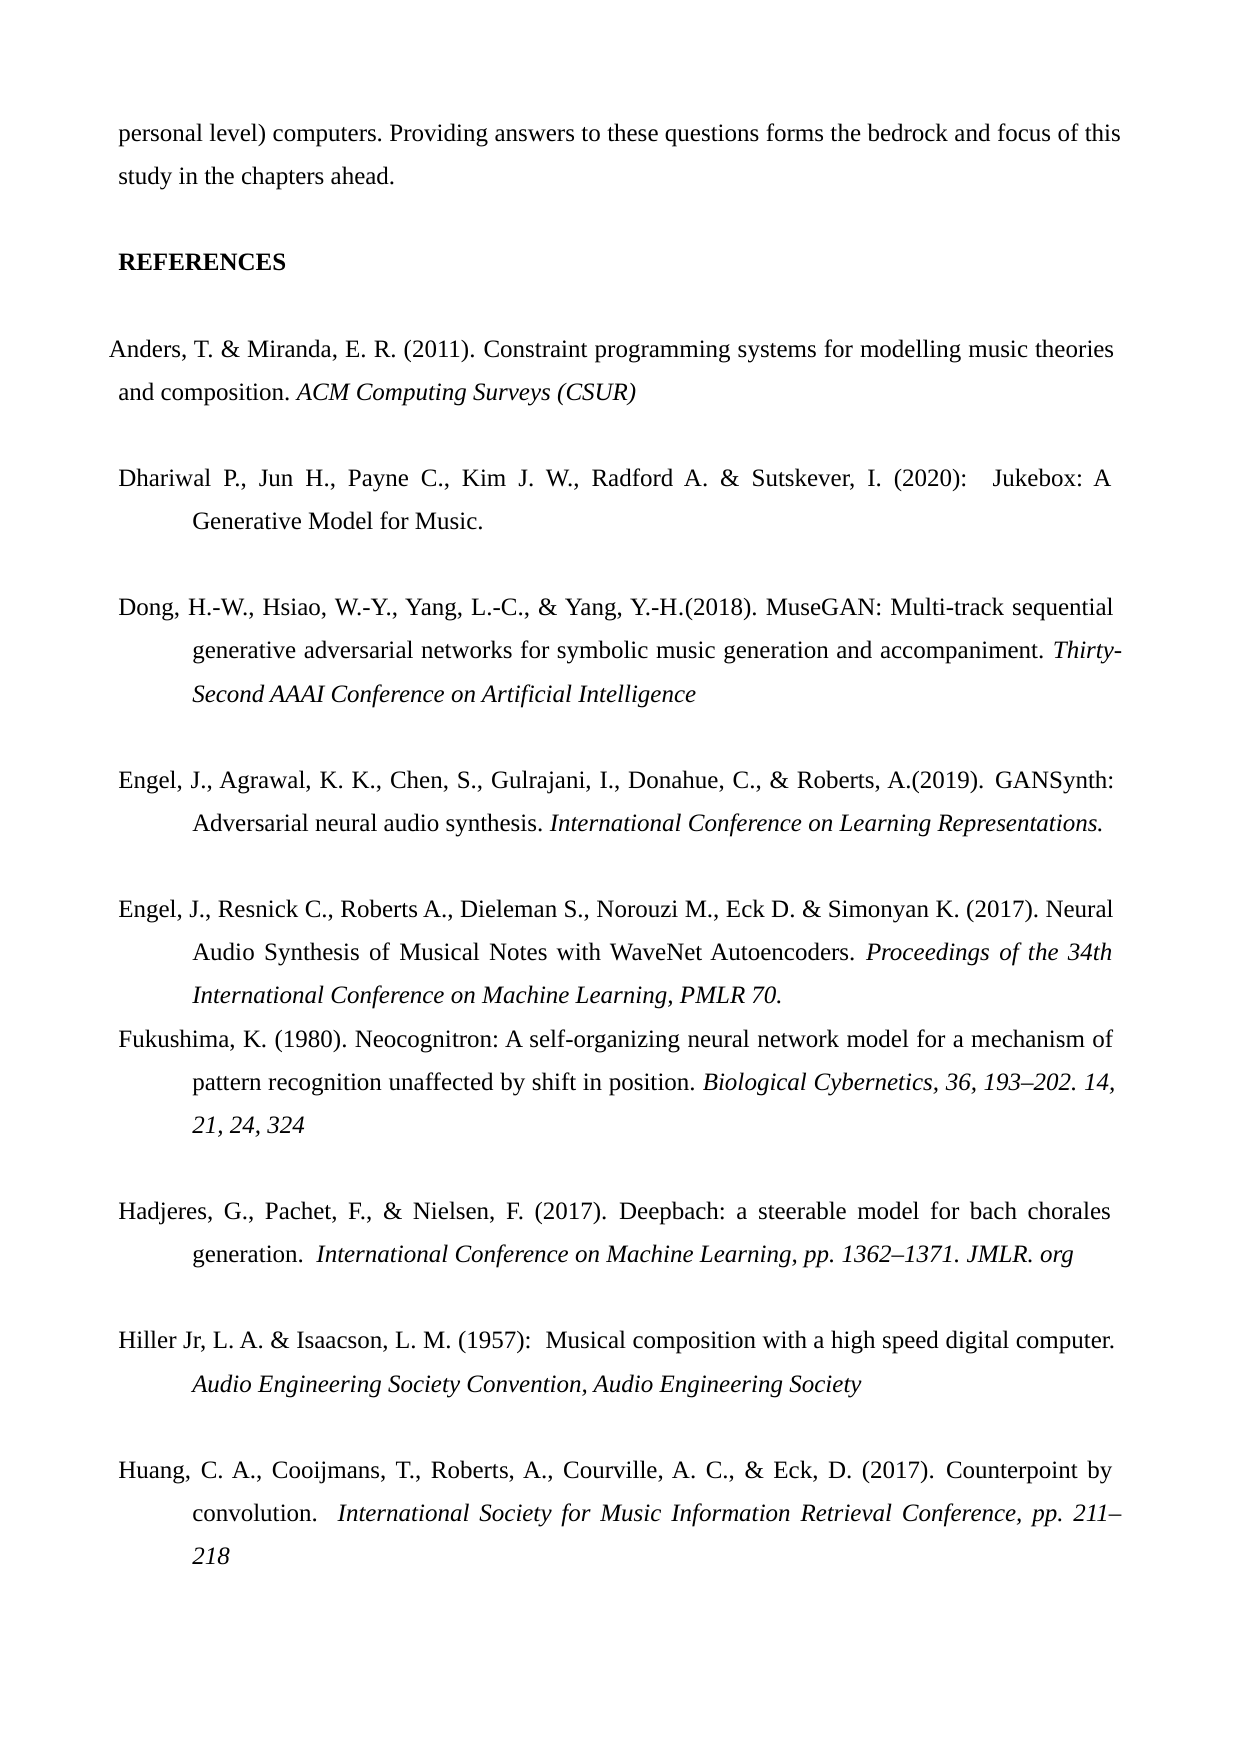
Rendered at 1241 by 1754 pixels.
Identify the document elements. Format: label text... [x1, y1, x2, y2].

text Anders, T. & Miranda, E. R. (2011). Constraint programming systems for modelling music theories and composition. ACM Computing Surveys (CSUR) [109, 334, 1122, 406]
text Huang, C. A., Cooijmans, T., Roberts, A., Courville, A. C., & Eck, D. (2017). Counterpoint by convolution. International Society for Music Information Retrieval Conference, pp. 211– 218 [118, 1455, 1122, 1570]
text Hadjeres, G., Pachet, F., & Nielsen, F. (2017). Deepbach: a steerable model for bach chorales generation. International Conference on Machine Learning, pp. 1362–1371. JMLR. org [118, 1196, 1122, 1268]
text personal level) computers. Providing answers to these questions forms the bedrock and focus of this study in the chapters ahead. [118, 118, 1122, 190]
text Fukushima, K. (1980). Neocognitron: A self-organizing neural network model for a mechanism of pattern recognition unaffected by shift in position. Biological Cybernetics, 36, 193–202. 14, 21, 24, 324 [118, 1024, 1122, 1139]
text Hiller Jr, L. A. & Isaacson, L. M. (1957): Musical composition with a high speed digital computer. Audio Engineering Society Convention, Audio Engineering Society [118, 1326, 1122, 1397]
text Engel, J., Agrawal, K. K., Chen, S., Gulrajani, I., Donahue, C., & Roberts, A.(2019). GANSynth: Adversarial neural audio synthesis. International Conference on Learning Representations. [118, 765, 1122, 837]
subtitle REFERENCES [118, 247, 1122, 276]
text Dhariwal P., Jun H., Payne C., Kim J. W., Radford A. & Sutskever, I. (2020): Jukebox: A Generative Model for Music. [118, 463, 1122, 535]
text Dong, H.-W., Hsiao, W.-Y., Yang, L.-C., & Yang, Y.-H.(2018). MuseGAN: Multi-track sequential generative adversarial networks for symbolic music generation and accompaniment. Thirty- Second AAAI Conference on Artificial Intelligence [118, 592, 1122, 707]
text Engel, J., Resnick C., Roberts A., Dieleman S., Norouzi M., Eck D. & Simonyan K. (2017). Neural Audio Synthesis of Musical Notes with WaveNet Autoencoders. Proceedings of the 34th International Conference on Machine Learning, PMLR 70. [118, 894, 1122, 1009]
